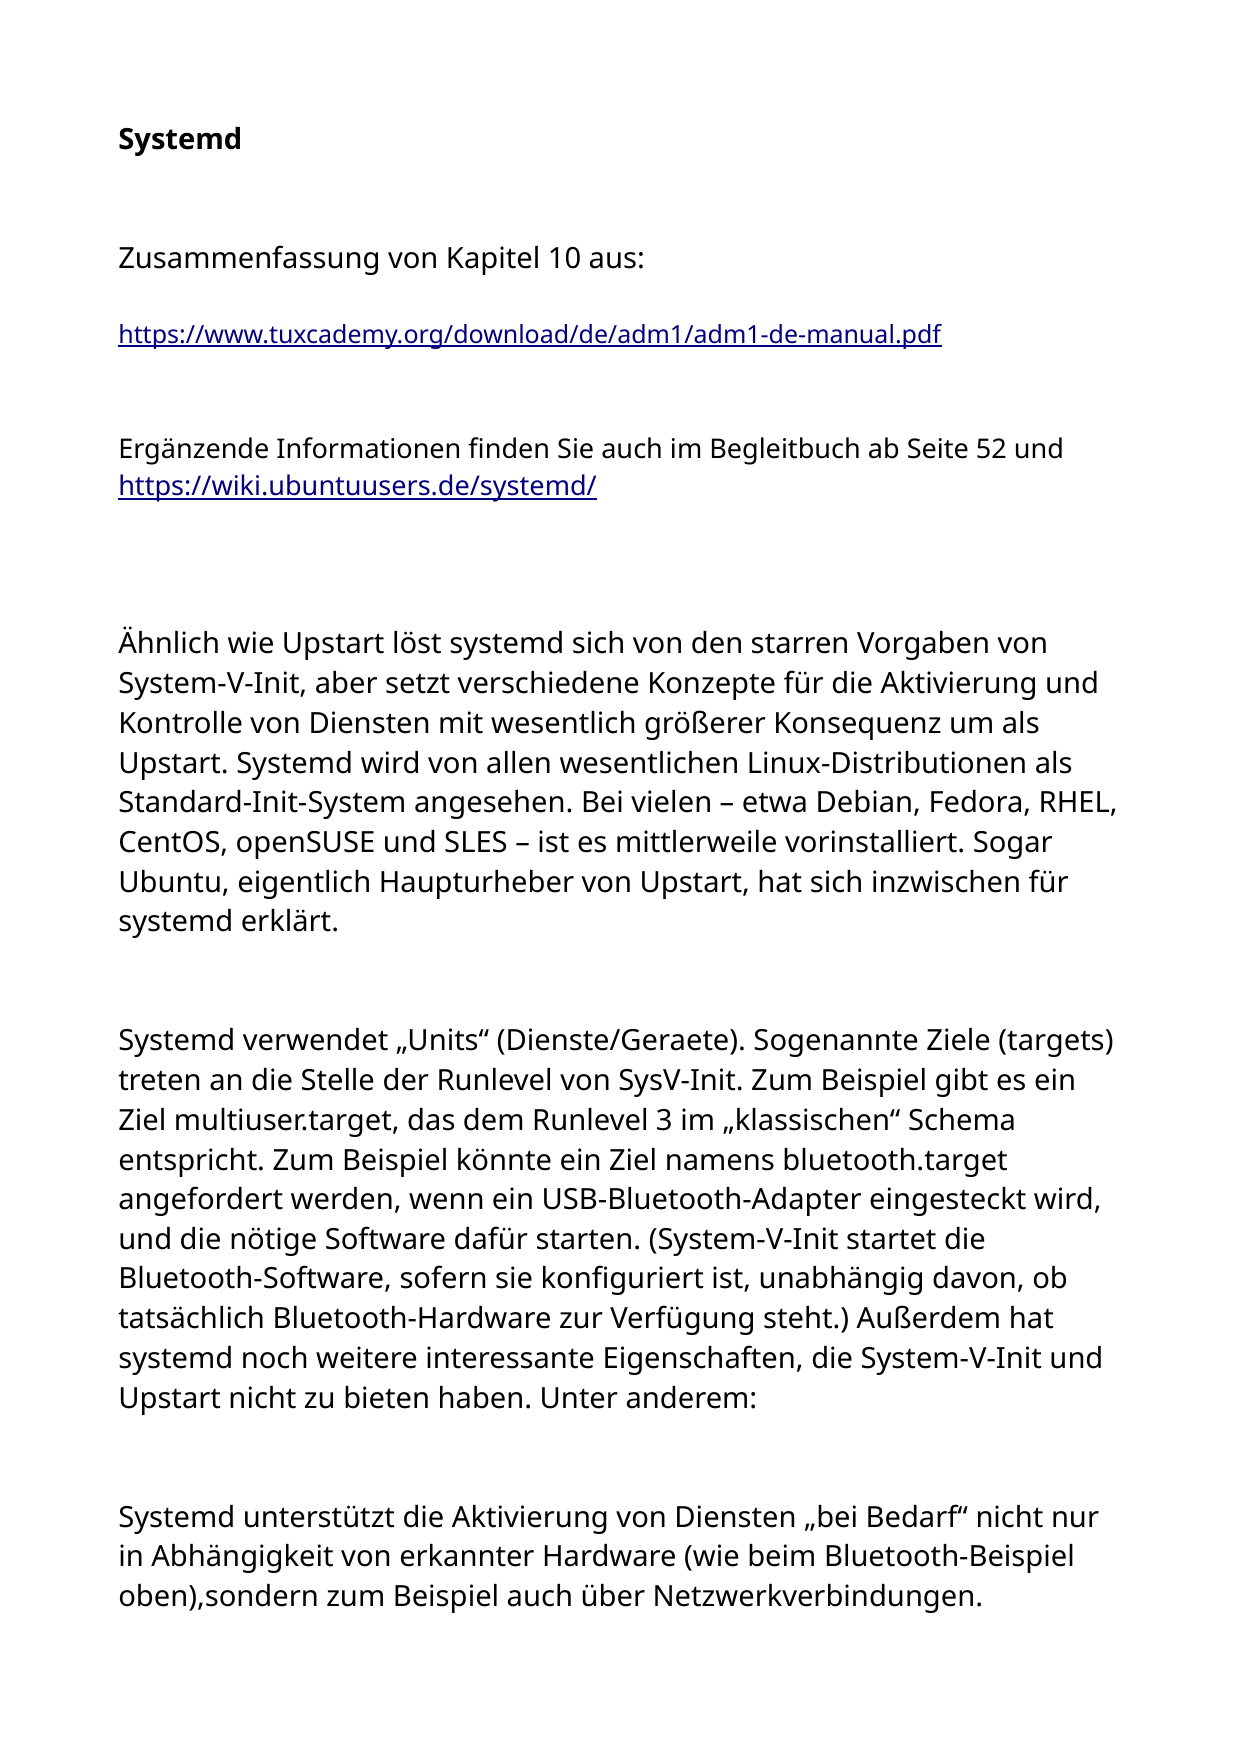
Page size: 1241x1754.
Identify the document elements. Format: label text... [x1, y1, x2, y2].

text Systemd Zusammenfassung von Kapitel 10 aus: https://www.tuxcademy.org/download/de/adm1/adm1-de-manual.pdf [118, 118, 1122, 351]
text Ergänzende Informationen finden Sie auch im Begleitbuch ab Seite 52 und https://wiki.ubuntuusers.de/systemd/ Ähnlich wie Upstart löst systemd sich von den starren Vorgaben von System-V-Init, aber setzt verschiedene Konzepte für die Aktivierung und Kontrolle von Diensten mit wesentlich größerer Konsequenz um als Upstart. Systemd wird von allen wesentlichen Linux-Distributionen als Standard-Init-System angesehen. Bei vielen – etwa Debian, Fedora, RHEL, CentOS, openSUSE und SLES – ist es mittlerweile vorinstalliert. Sogar Ubuntu, eigentlich Haupturheber von Upstart, hat sich inzwischen für systemd erklärt. Systemd verwendet „Units“ (Dienste/Geraete). Sogenannte Ziele (targets) treten an die Stelle der Runlevel von SysV-Init. Zum Beispiel gibt es ein Ziel multiuser.target, das dem Runlevel 3 im „klassischen“ Schema entspricht. Zum Beispiel könnte ein Ziel namens bluetooth.target angefordert werden, wenn ein USB-Bluetooth-Adapter eingesteckt wird, und die nötige Software dafür starten. (System-V-Init startet die Bluetooth-Software, sofern sie konfiguriert ist, unabhängig davon, ob tatsächlich Bluetooth-Hardware zur Verfügung steht.) Außerdem hat systemd noch weitere interessante Eigenschaften, die System-V-Init und Upstart nicht zu bieten haben. Unter anderem: Systemd unterstützt die Aktivierung von Diensten „bei Bedarf“ nicht nur in Abhängigkeit von erkannter Hardware (wie beim Bluetooth-Beispiel oben),sondern zum Beispiel auch über Netzwerkverbindungen. [118, 351, 1122, 1615]
